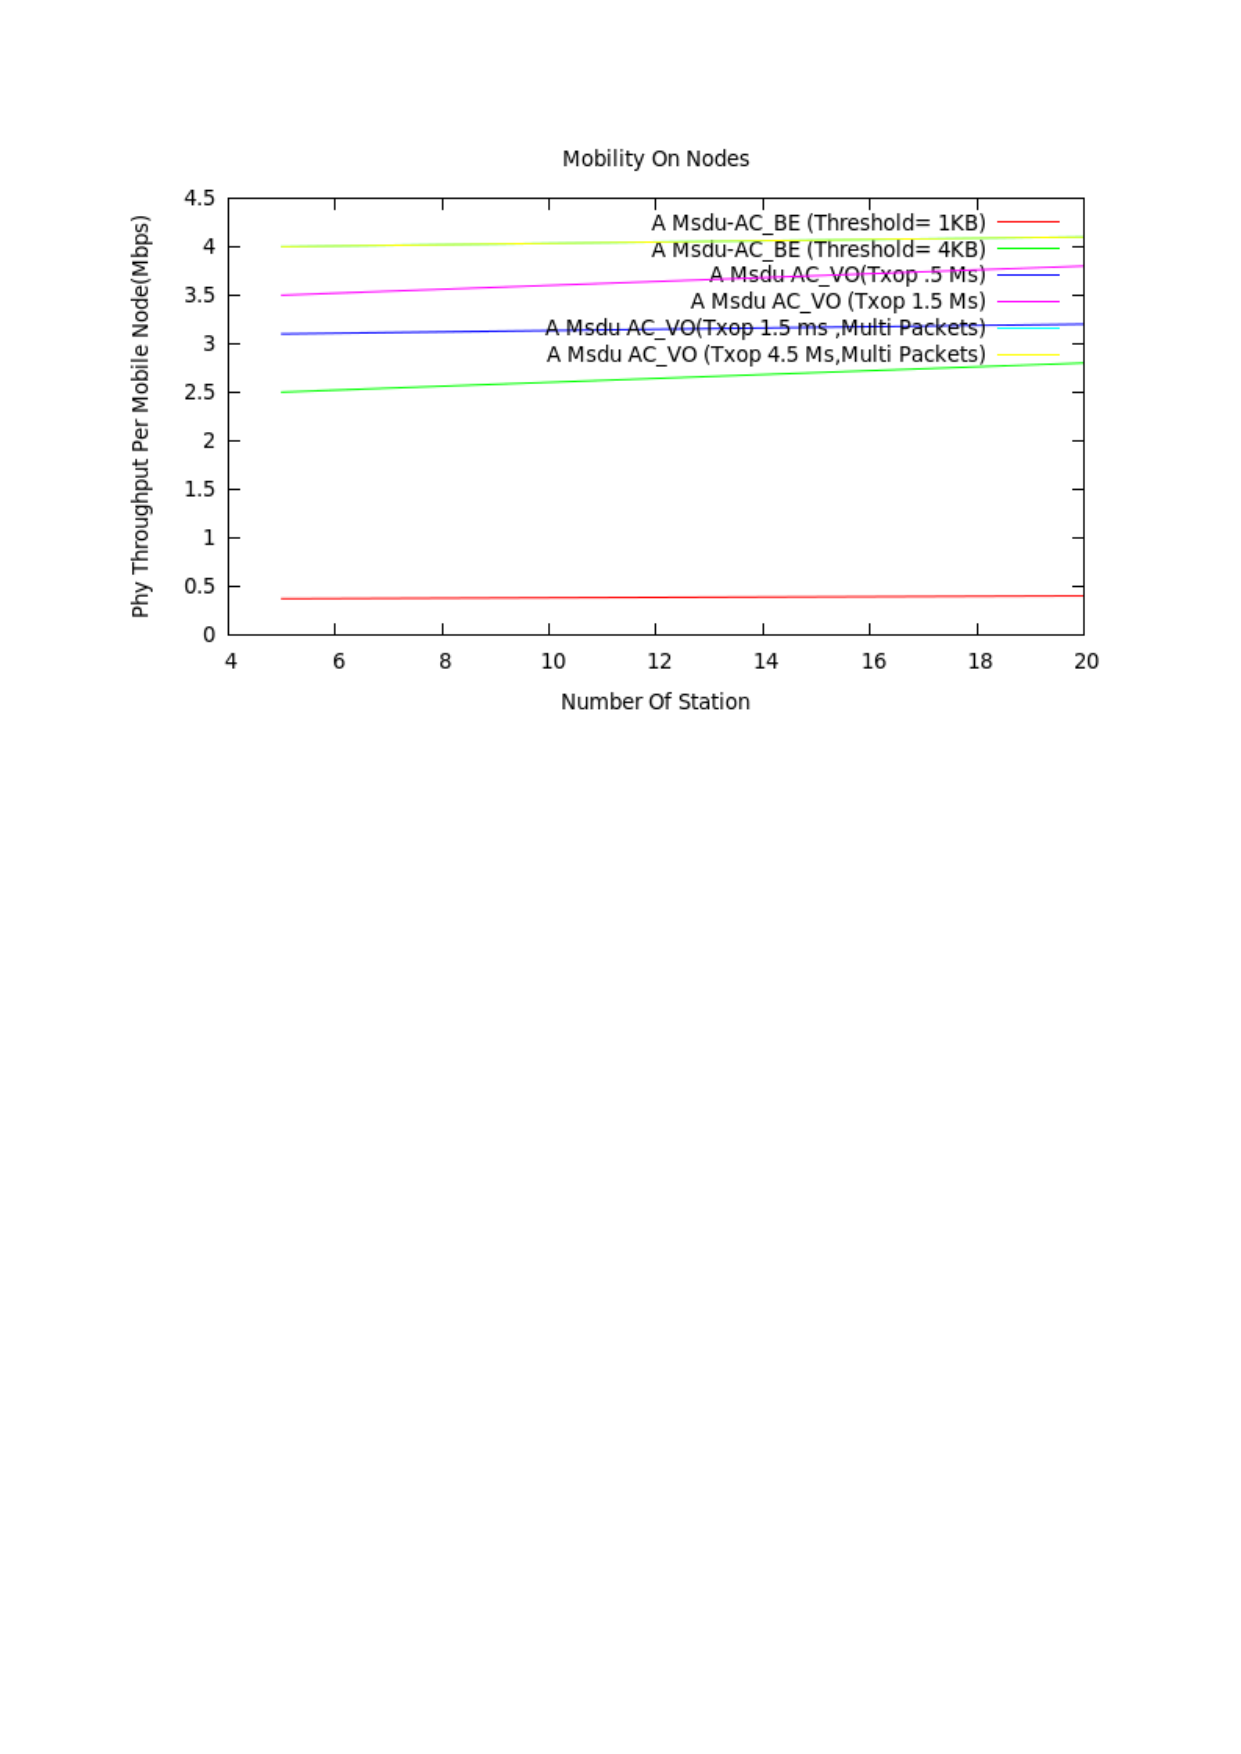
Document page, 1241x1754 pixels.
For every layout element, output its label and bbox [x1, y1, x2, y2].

picture [120, 118, 1121, 719]
